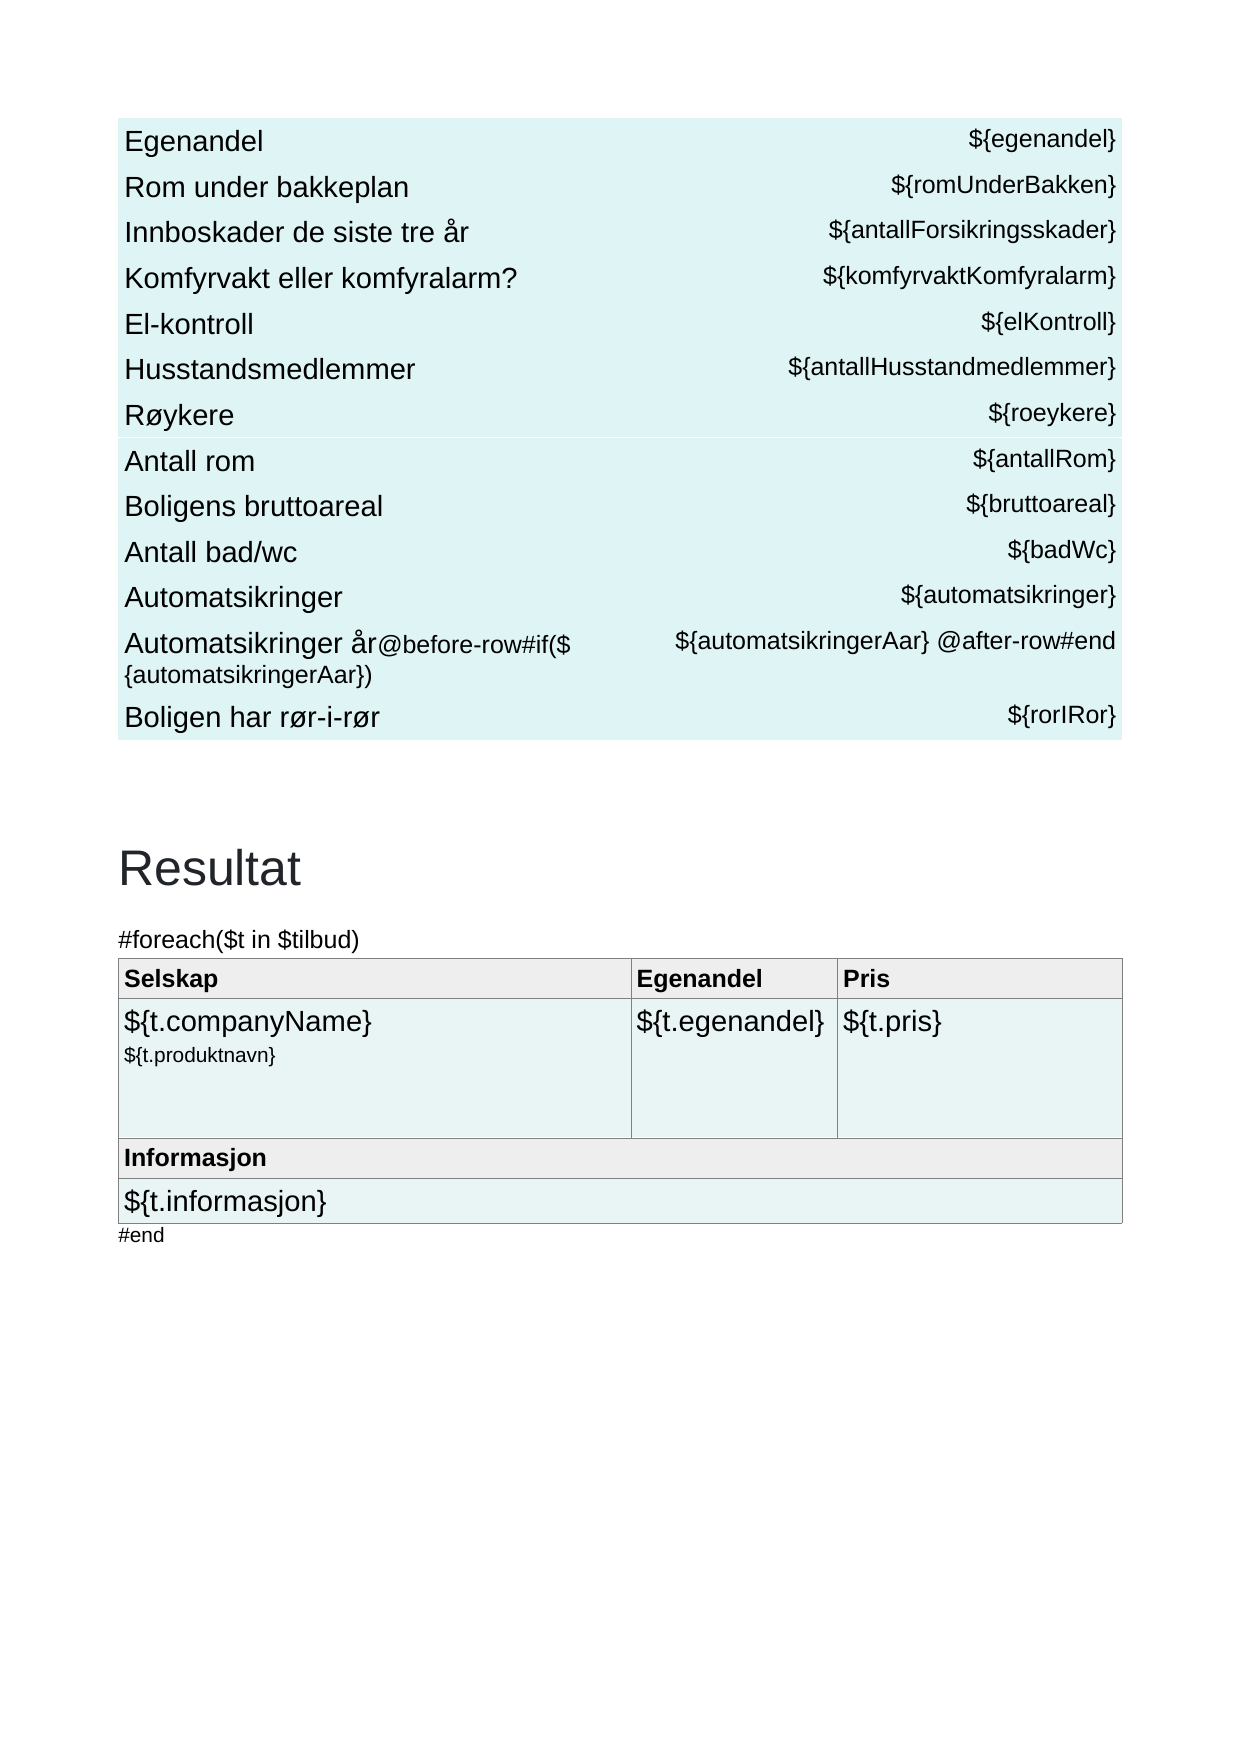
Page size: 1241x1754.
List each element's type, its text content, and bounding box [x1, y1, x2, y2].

table_cell ${elKontroll} [620, 301, 1122, 346]
table_cell ${bruttoareal} [620, 483, 1122, 529]
table_cell ${egenandel} [620, 118, 1122, 164]
table_cell Røykere [118, 392, 620, 437]
table_cell Antall rom [118, 438, 620, 483]
table_cell Antall bad/wc [118, 529, 620, 574]
table_cell ${roeykere} [620, 392, 1122, 437]
table_header Egenandel [632, 959, 837, 998]
table_cell Automatsikringer år@before-row#if(${automatsikringerAar}) [118, 620, 620, 694]
table_cell Komfyrvakt eller komfyralarm? [118, 255, 620, 301]
table_header Pris [838, 959, 1122, 998]
table_cell El-kontroll [118, 301, 620, 346]
table_cell Husstandsmedlemmer [118, 346, 620, 392]
table_cell Informasjon [119, 1139, 1122, 1178]
table_cell Rom under bakkeplan [118, 164, 620, 209]
table_cell Innboskader de siste tre år [118, 209, 620, 255]
table_cell ${komfyrvaktKomfyralarm} [620, 255, 1122, 301]
table_cell ${t.companyName} ${t.produktnavn} [119, 999, 631, 1137]
text #foreach($t in $tilbud) [118, 925, 1122, 953]
table_cell ${antallRom} [620, 438, 1122, 483]
text Resultat [118, 838, 1093, 896]
table_cell ${t.pris} [838, 999, 1122, 1137]
table_cell ${t.egenandel} [632, 999, 837, 1137]
text #end [118, 1224, 1122, 1247]
table_cell ${automatsikringer} [620, 574, 1122, 620]
table_cell ${antallHusstandmedlemmer} [620, 346, 1122, 392]
table_cell Automatsikringer [118, 574, 620, 620]
table_cell ${antallForsikringsskader} [620, 209, 1122, 255]
table_cell ${automatsikringerAar} @after-row#end [620, 620, 1122, 694]
table_cell Boligen har rør-i-rør [118, 694, 620, 740]
table_header Selskap [119, 959, 631, 998]
table_cell ${romUnderBakken} [620, 164, 1122, 209]
table_cell ${t.informasjon} [119, 1179, 1122, 1223]
table_cell ${badWc} [620, 529, 1122, 574]
table_cell ${rorIRor} [620, 694, 1122, 740]
table_cell Egenandel [118, 118, 620, 164]
table_cell Boligens bruttoareal [118, 483, 620, 529]
